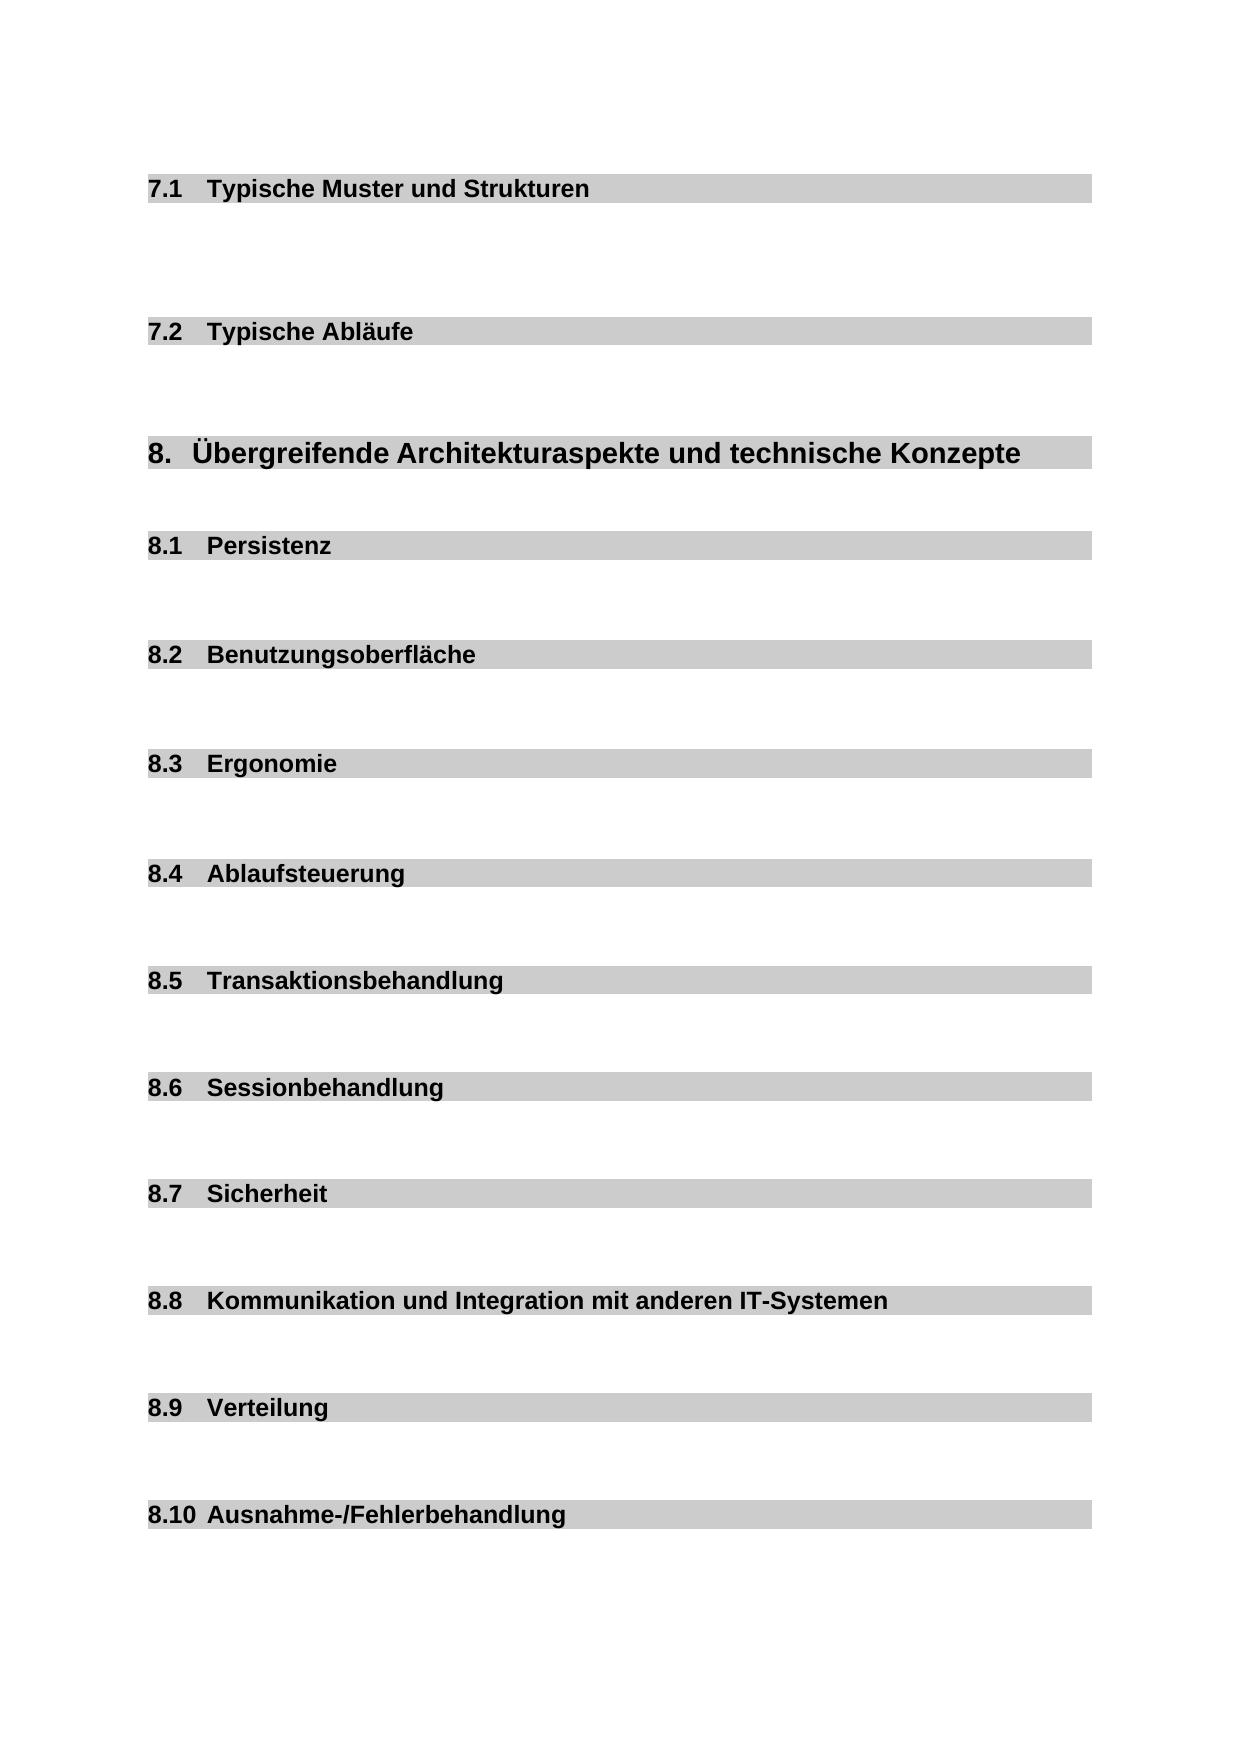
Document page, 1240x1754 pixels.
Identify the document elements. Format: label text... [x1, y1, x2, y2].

subtitle Typische Muster und Strukturen [148, 174, 1092, 203]
subtitle Transaktionsbehandlung [148, 966, 1092, 994]
subtitle Sessionbehandlung [148, 1072, 1092, 1101]
subtitle Ausnahme-/Fehlerbehandlung [148, 1500, 1092, 1529]
subtitle Typische Abläufe [148, 317, 1092, 345]
subtitle Kommunikation und Integration mit anderen IT-Systemen [148, 1286, 1092, 1315]
subtitle Ergonomie [148, 749, 1092, 778]
subtitle Übergreifende Architekturaspekte und technische Konzepte [148, 436, 1092, 469]
subtitle Persistenz [148, 531, 1092, 560]
subtitle Verteilung [148, 1393, 1092, 1422]
subtitle Ablaufsteuerung [148, 859, 1092, 887]
subtitle Benutzungsoberfläche [148, 640, 1092, 669]
subtitle Sicherheit [148, 1179, 1092, 1208]
